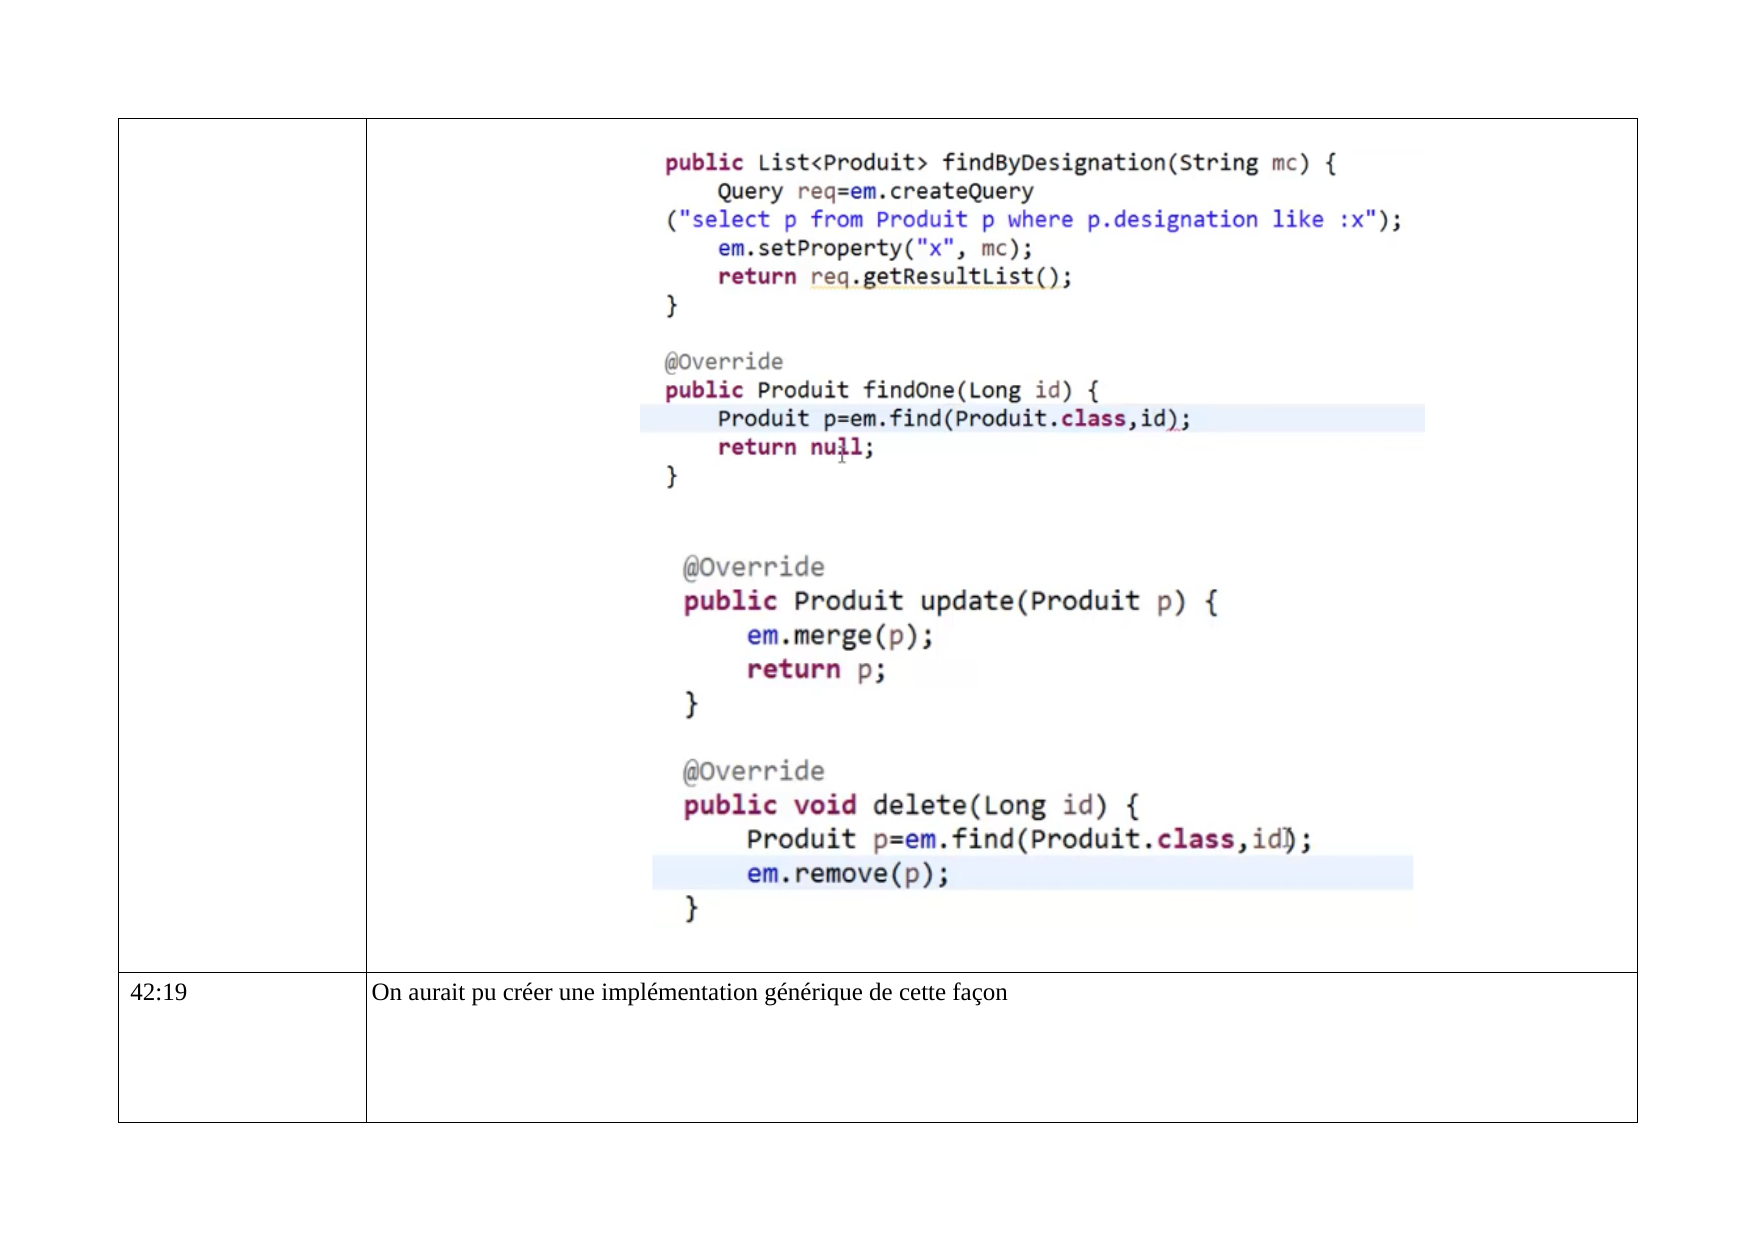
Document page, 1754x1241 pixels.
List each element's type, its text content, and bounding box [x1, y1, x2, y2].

table_cell [119, 119, 366, 972]
table_cell On aurait pu créer une implémentation générique de cette façon [367, 973, 1637, 1122]
table_cell [367, 119, 1637, 972]
picture [640, 148, 1425, 502]
table_cell 42:19 [119, 973, 366, 1122]
picture [652, 538, 1414, 938]
